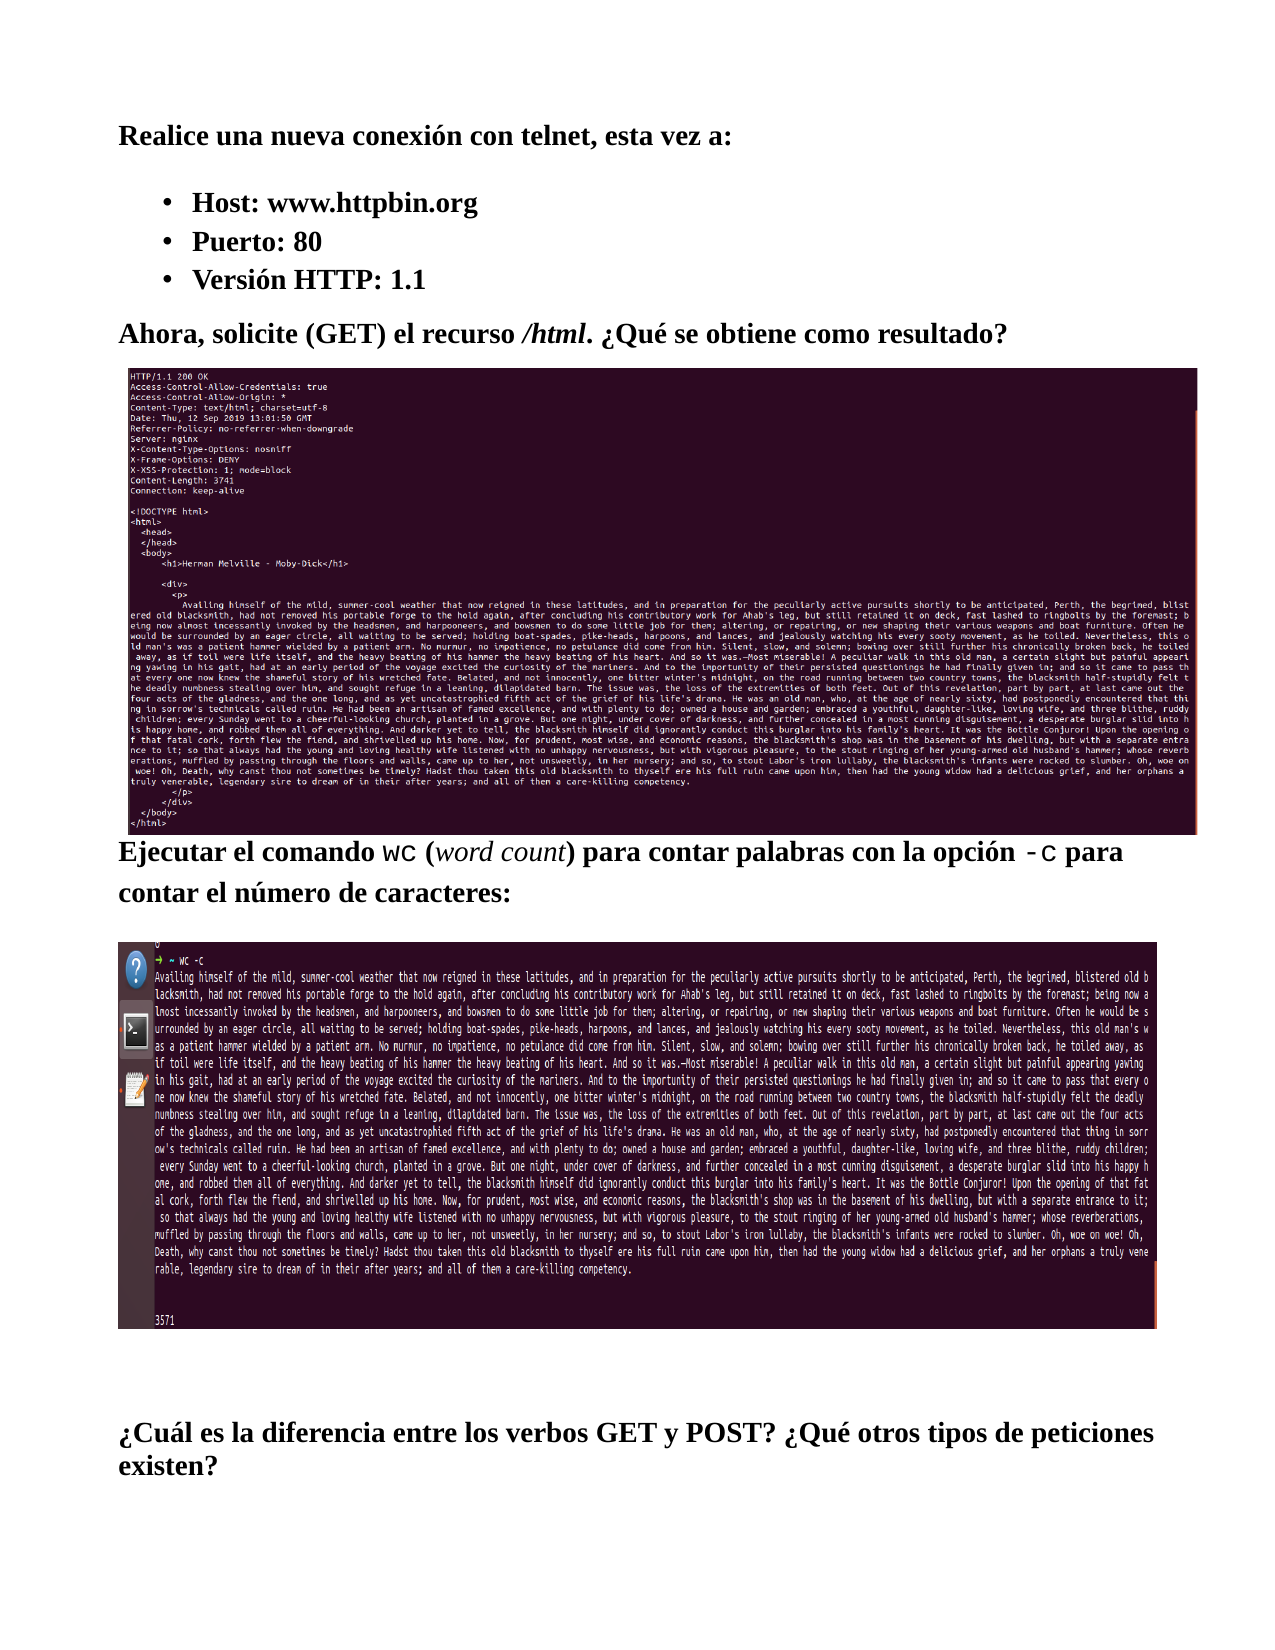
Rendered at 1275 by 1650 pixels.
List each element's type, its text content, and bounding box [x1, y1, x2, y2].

list Puerto: 80 [162, 224, 1157, 257]
text Realice una nueva conexión con telnet, esta vez a: [118, 118, 1157, 152]
text ¿Cuál es la diferencia entre los verbos GET y POST? ¿Qué otros tipos de peticiones existen? [118, 1415, 1157, 1482]
list Versión HTTP: 1.1 [162, 262, 1157, 296]
text Ejecutar el comando wc (word count) para contar palabras con la opción -c para contar el número de caracteres: [118, 426, 1157, 909]
list Host: www.httpbin.org [162, 185, 1157, 219]
text Ahora, solicite (GET) el recurso /html. ¿Qué se obtiene como resultado? [118, 316, 1157, 349]
